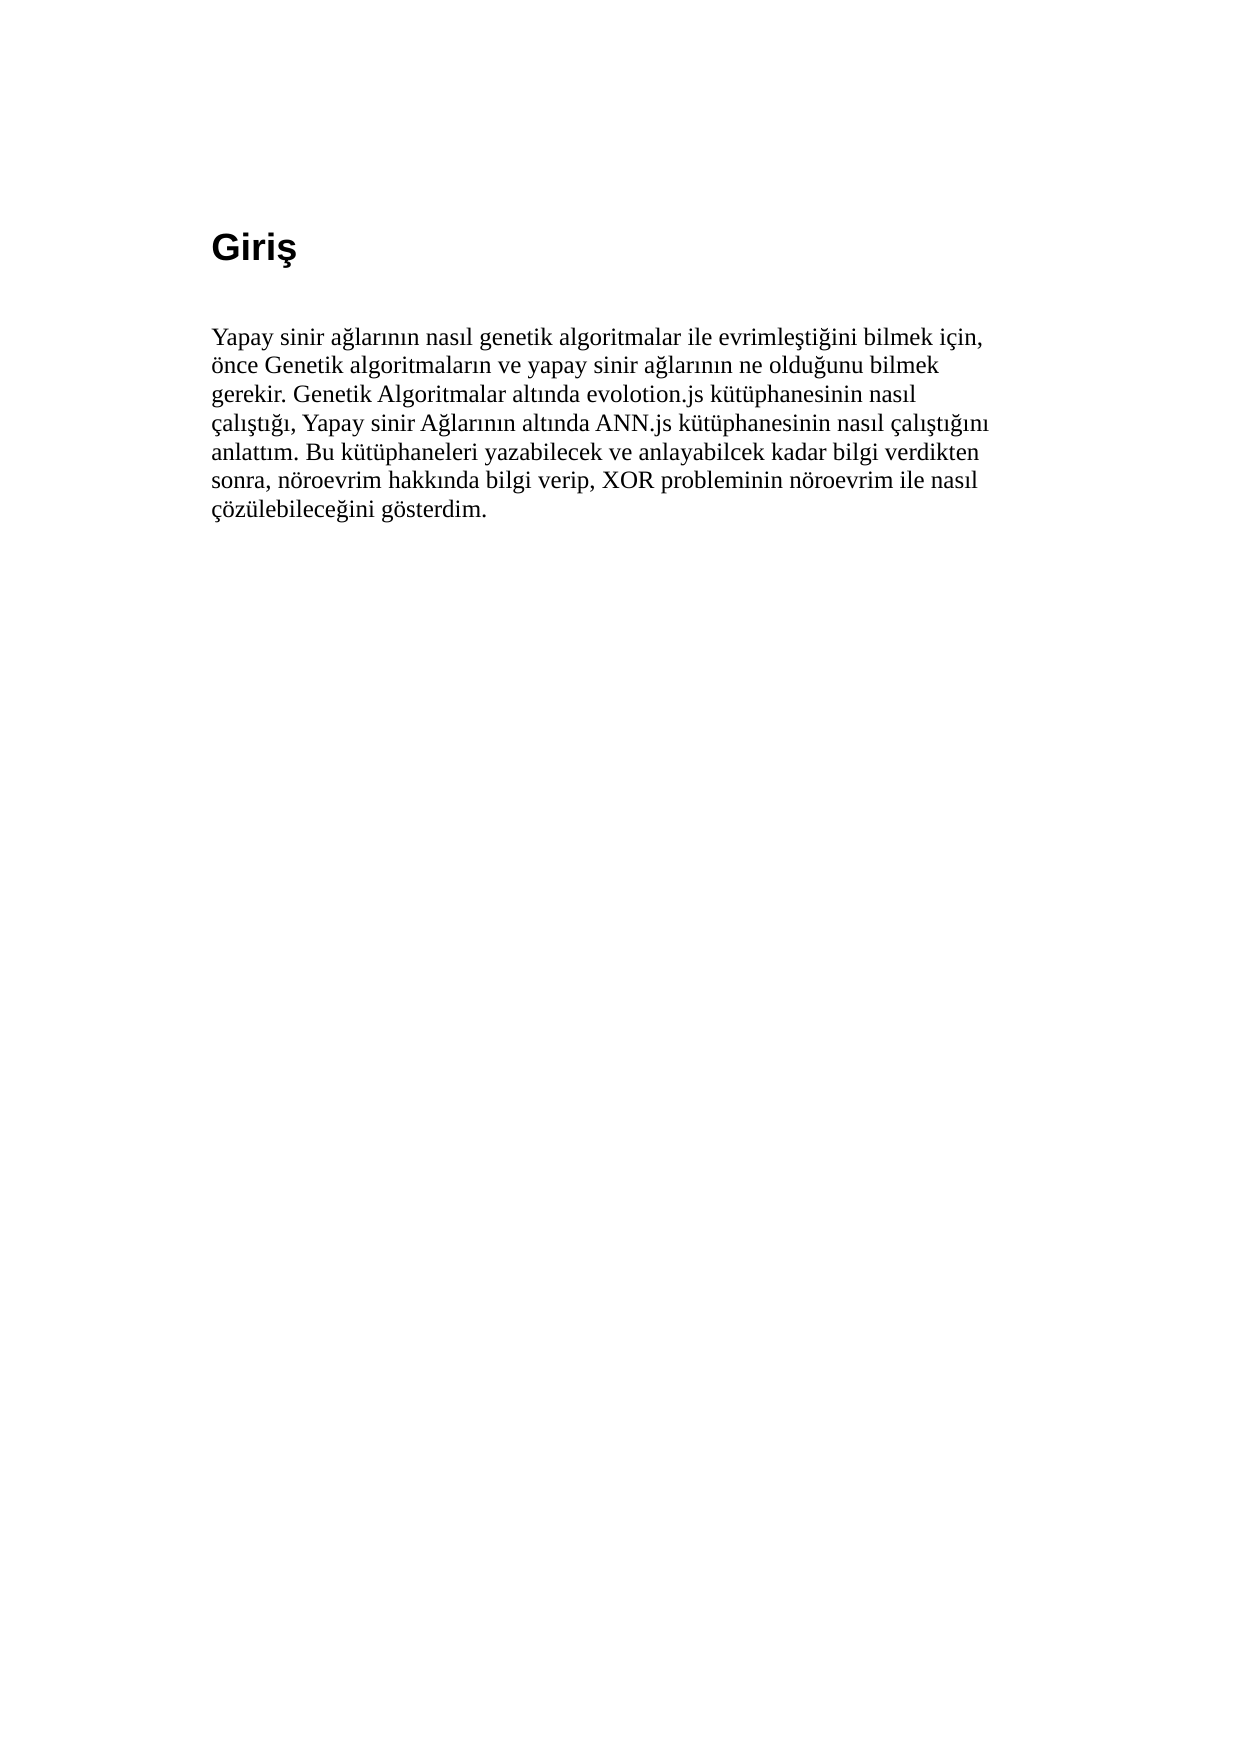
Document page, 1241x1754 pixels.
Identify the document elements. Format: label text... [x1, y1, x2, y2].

text Yapay sinir ağlarının nasıl genetik algoritmalar ile evrimleştiğini bilmek için, önce Genetik algoritmaların ve yapay sinir ağlarının ne olduğunu bilmek gerekir. Genetik Algoritmalar altında evolotion.js kütüphanesinin nasıl çalıştığı, Yapay sinir Ağlarının altında ANN.js kütüphanesinin nasıl çalıştığını anlattım. Bu kütüphaneleri yazabilecek ve anlayabilcek kadar bilgi verdikten sonra, nöroevrim hakkında bilgi verip, XOR probleminin nöroevrim ile nasıl çözülebileceğini gösterdim. [211, 322, 1008, 523]
subtitle Giriş [211, 224, 1008, 268]
